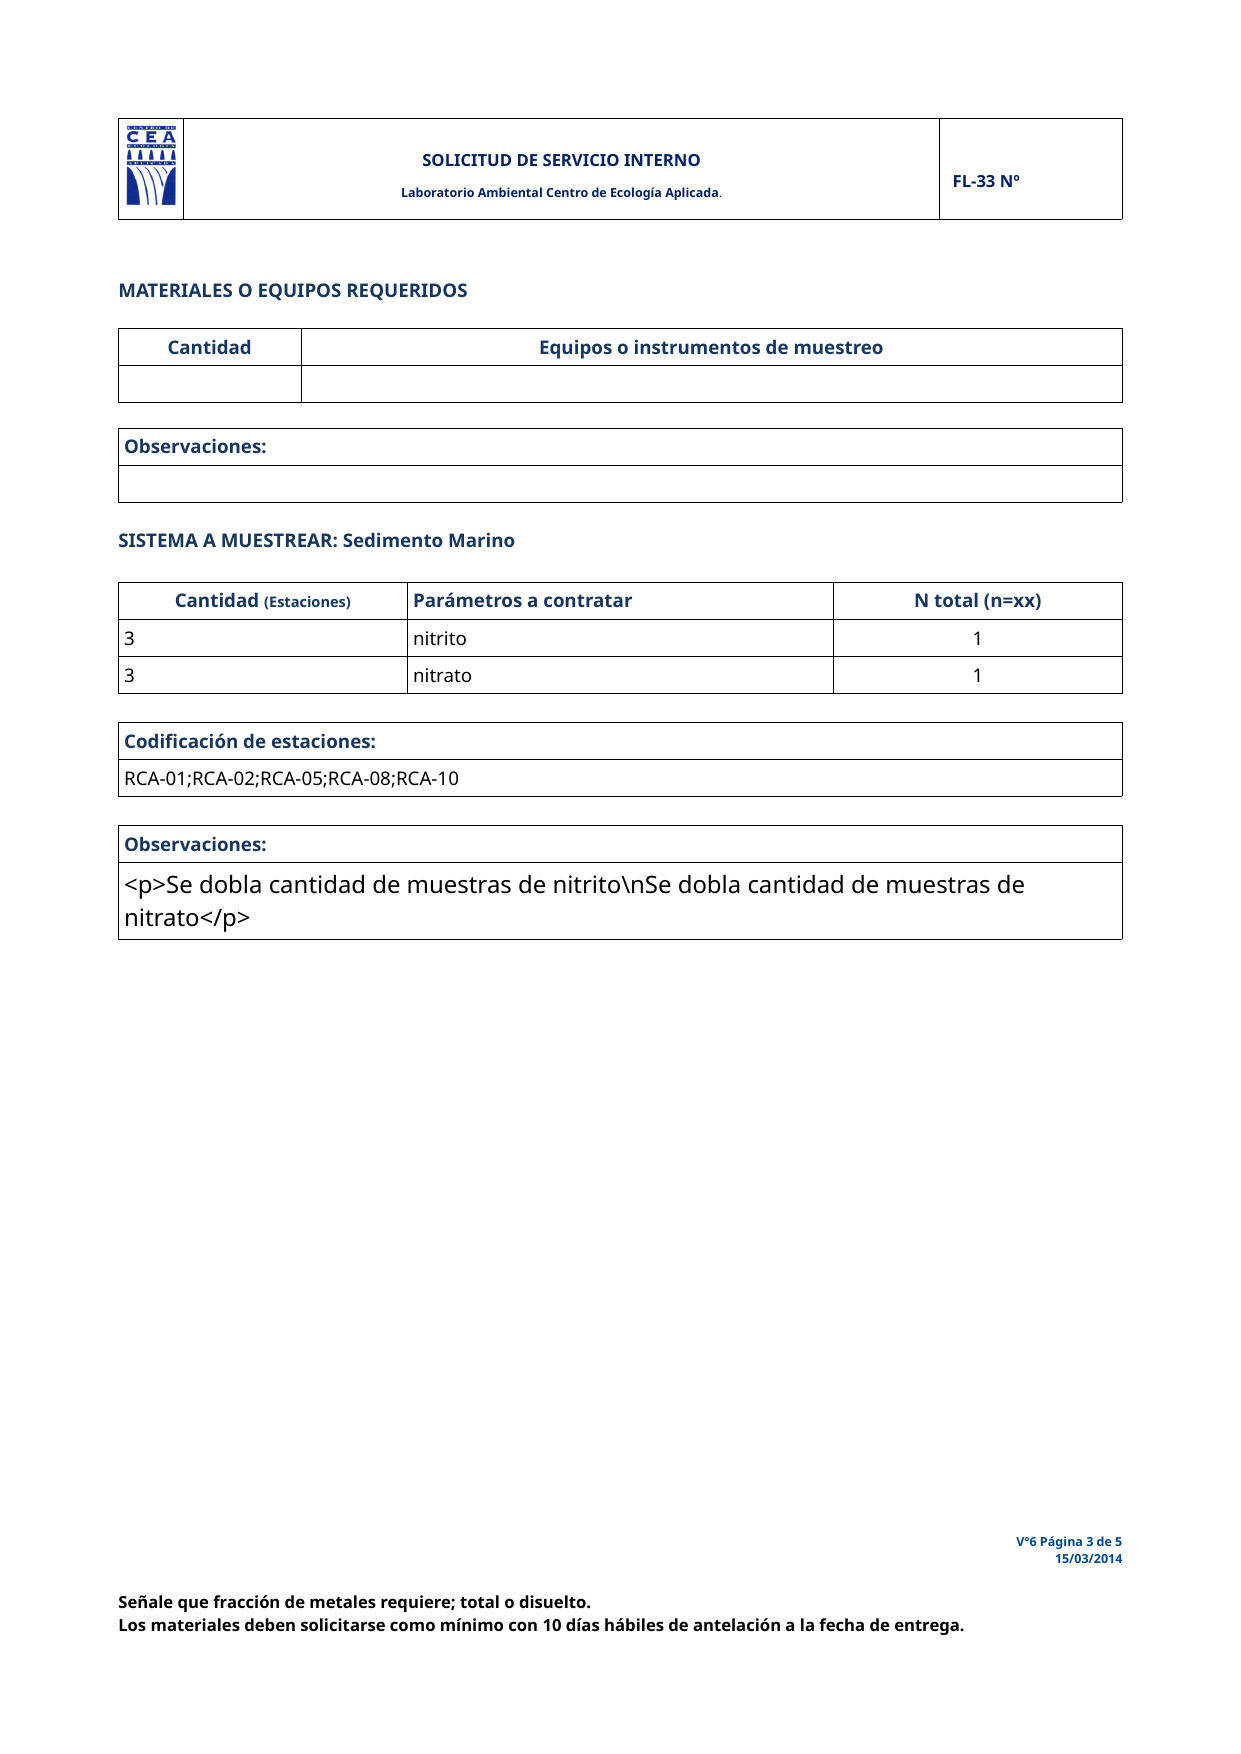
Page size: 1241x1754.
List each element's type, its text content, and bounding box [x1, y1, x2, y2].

table_header Observaciones: [119, 429, 1122, 465]
table_header N total (n=xx) [834, 583, 1122, 619]
table_cell nitrito [408, 620, 833, 656]
table_cell [302, 366, 1122, 402]
table_cell nitrato [408, 657, 833, 693]
table_header Equipos o instrumentos de muestreo [302, 329, 1122, 365]
table_header Codificación de estaciones: [119, 723, 1122, 759]
table_header Parámetros a contratar [408, 583, 833, 619]
table_header Cantidad [119, 329, 301, 365]
table_header Cantidad (Estaciones) [119, 583, 407, 619]
table_cell <p>Se dobla cantidad de muestras de nitrito\nSe dobla cantidad de muestras de nitrato</p> [119, 863, 1122, 939]
picture [124, 123, 179, 207]
table_cell 1 [834, 620, 1122, 656]
table_cell [119, 366, 301, 402]
table_cell RCA-01;RCA-02;RCA-05;RCA-08;RCA-10 [119, 760, 1122, 796]
text SISTEMA A MUESTREAR: Sedimento Marino [118, 528, 1122, 553]
text MATERIALES O EQUIPOS REQUERIDOS [118, 277, 1122, 303]
table_cell 3 [119, 620, 407, 656]
table_header Observaciones: [119, 826, 1122, 862]
table_cell 3 [119, 657, 407, 693]
table_cell 1 [834, 657, 1122, 693]
table_cell [119, 466, 1122, 502]
